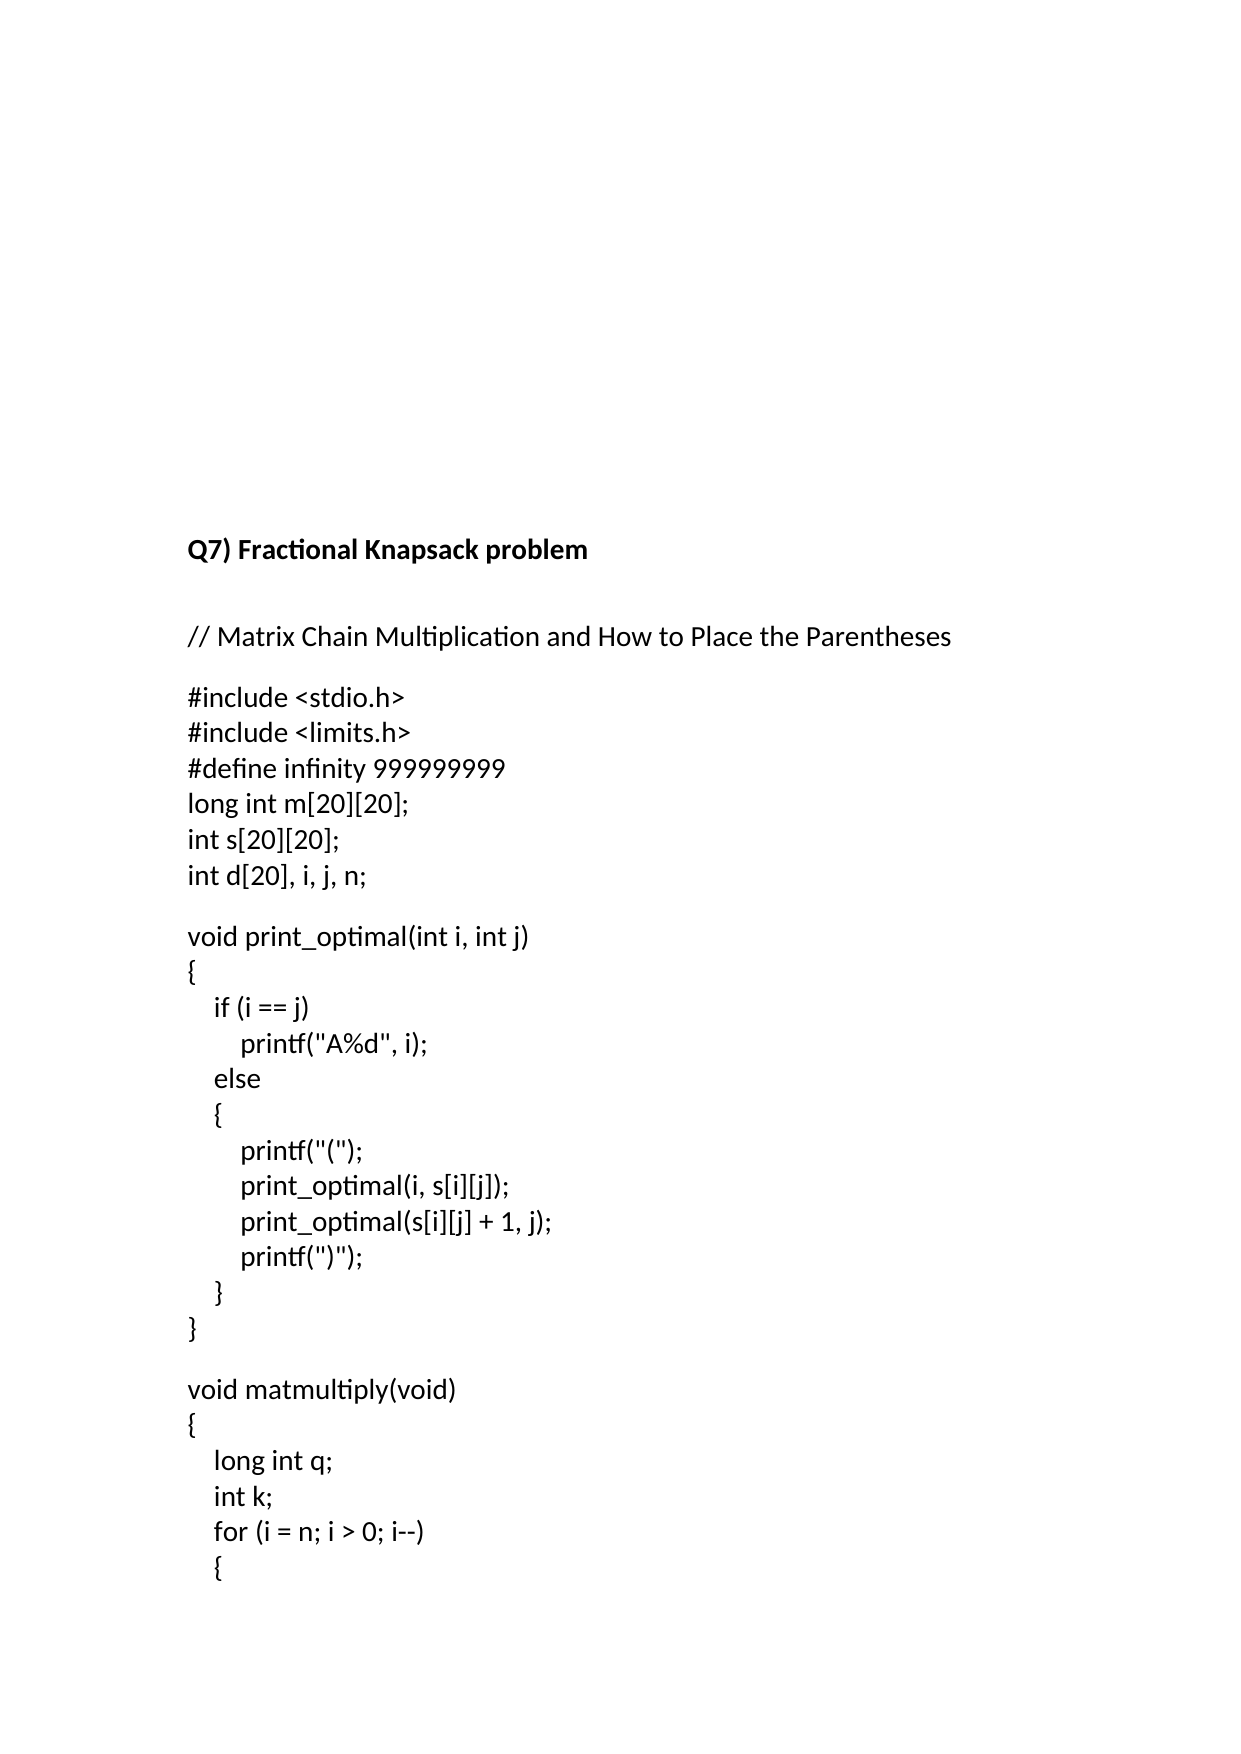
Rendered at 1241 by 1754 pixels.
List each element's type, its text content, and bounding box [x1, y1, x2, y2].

text printf("A%d", i); [187, 1025, 1053, 1060]
text int d[20], i, j, n; [187, 857, 1053, 892]
text printf(")"); [187, 1238, 1053, 1274]
text } [187, 1274, 1053, 1310]
text printf("("); [187, 1132, 1053, 1167]
text if (i == j) [187, 989, 1053, 1025]
text { [187, 1096, 1053, 1132]
text } [187, 1310, 1053, 1345]
text { [187, 953, 1053, 989]
text Q7) Fractional Knapsack problem [187, 531, 1053, 567]
text print_optimal(i, s[i][j]); [187, 1167, 1053, 1203]
text { [187, 1406, 1053, 1442]
text int s[20][20]; [187, 821, 1053, 857]
text #define infinity 999999999 [187, 750, 1053, 786]
text else [187, 1060, 1053, 1096]
text #include <stdio.h> [187, 679, 1053, 714]
text for (i = n; i > 0; i--) [187, 1513, 1053, 1549]
text void matmultiply(void) [187, 1371, 1053, 1406]
text // Matrix Chain Multiplication and How to Place the Parentheses [187, 618, 1053, 653]
text int k; [187, 1478, 1053, 1513]
text { [187, 1549, 1053, 1584]
text long int m[20][20]; [187, 786, 1053, 821]
text long int q; [187, 1442, 1053, 1478]
text void print_optimal(int i, int j) [187, 918, 1053, 953]
text #include <limits.h> [187, 714, 1053, 750]
text print_optimal(s[i][j] + 1, j); [187, 1203, 1053, 1238]
